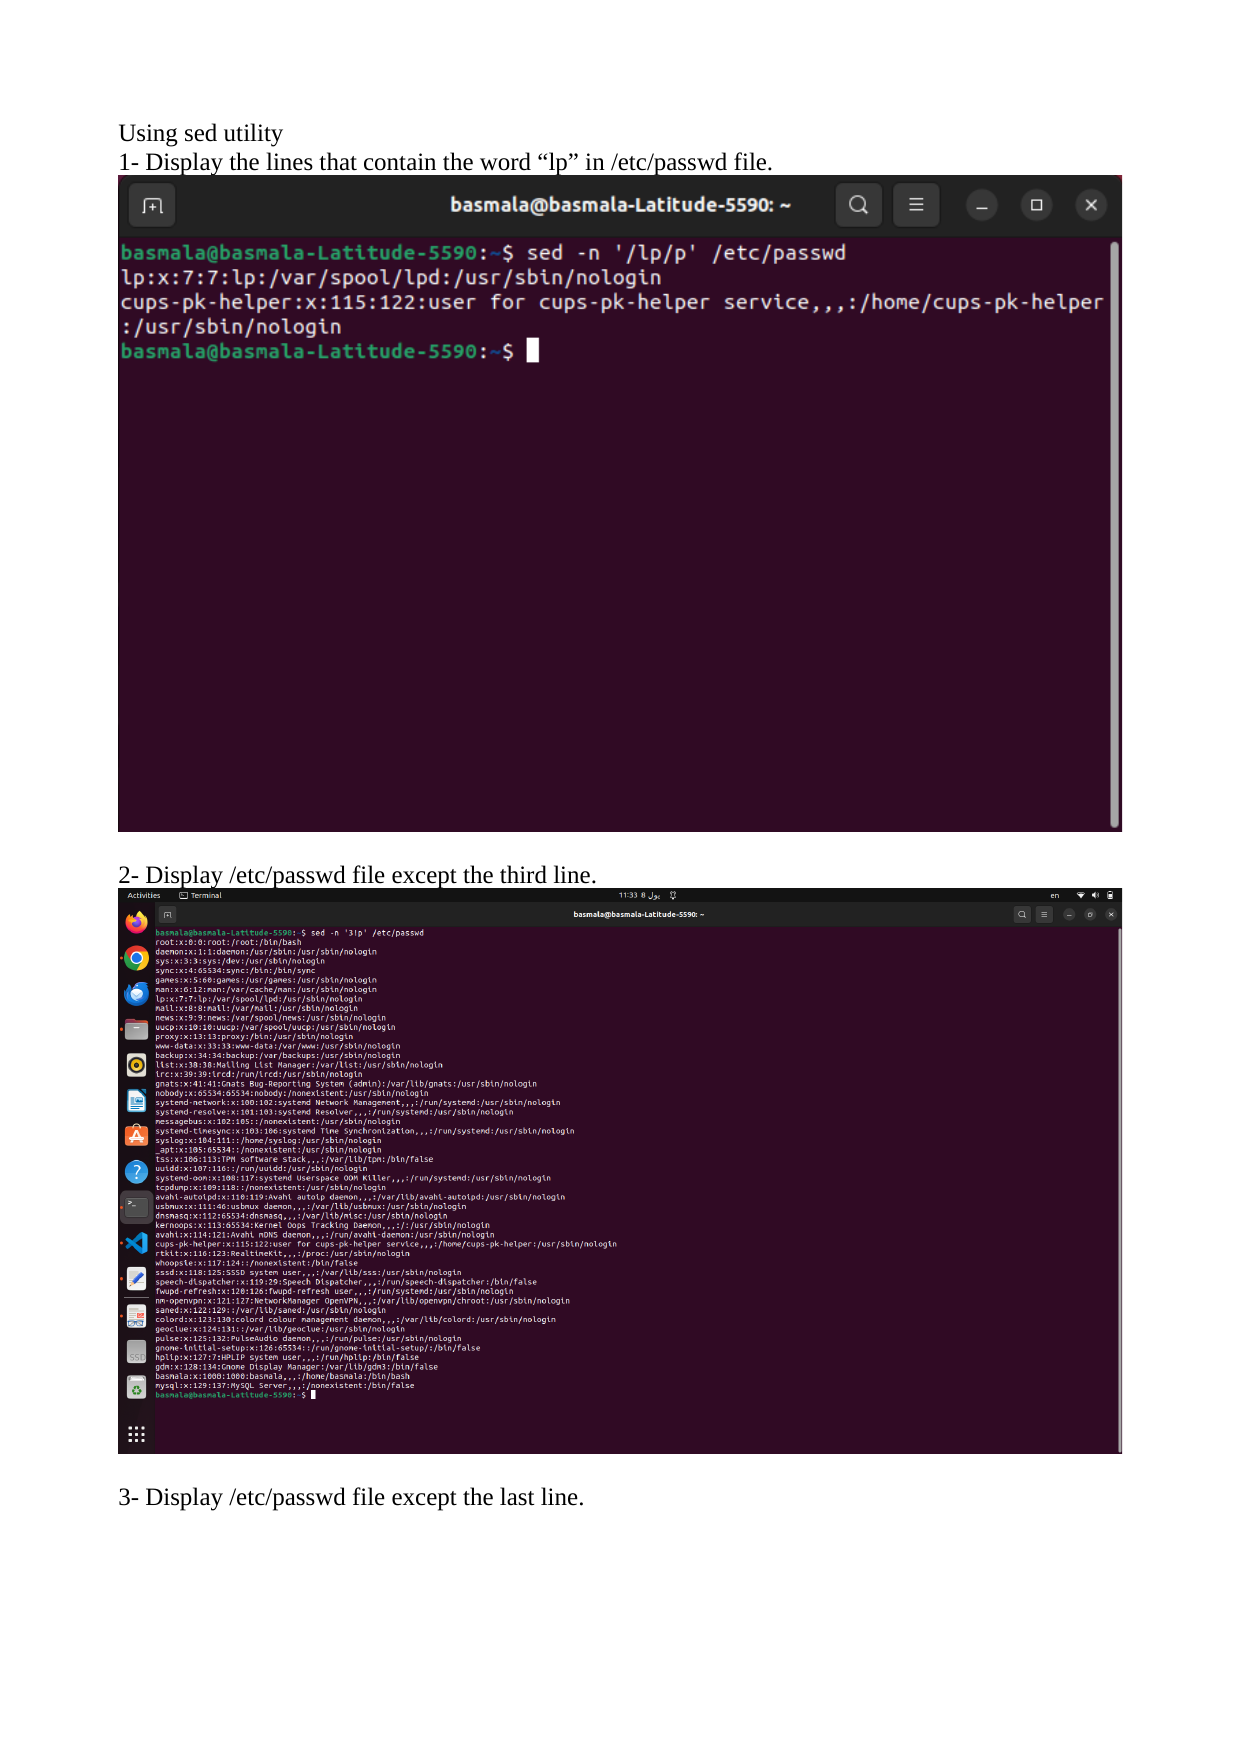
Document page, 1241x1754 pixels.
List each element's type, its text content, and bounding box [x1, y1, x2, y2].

text 2- Display /etc/passwd file except the third line. [118, 860, 1122, 888]
picture [118, 175, 1123, 832]
picture [118, 888, 1123, 1454]
text 3- Display /etc/passwd file except the last line. [118, 1482, 1122, 1511]
text 1- Display the lines that contain the word “lp” in /etc/passwd file. [118, 147, 1122, 175]
text Using sed utility [118, 118, 1122, 147]
